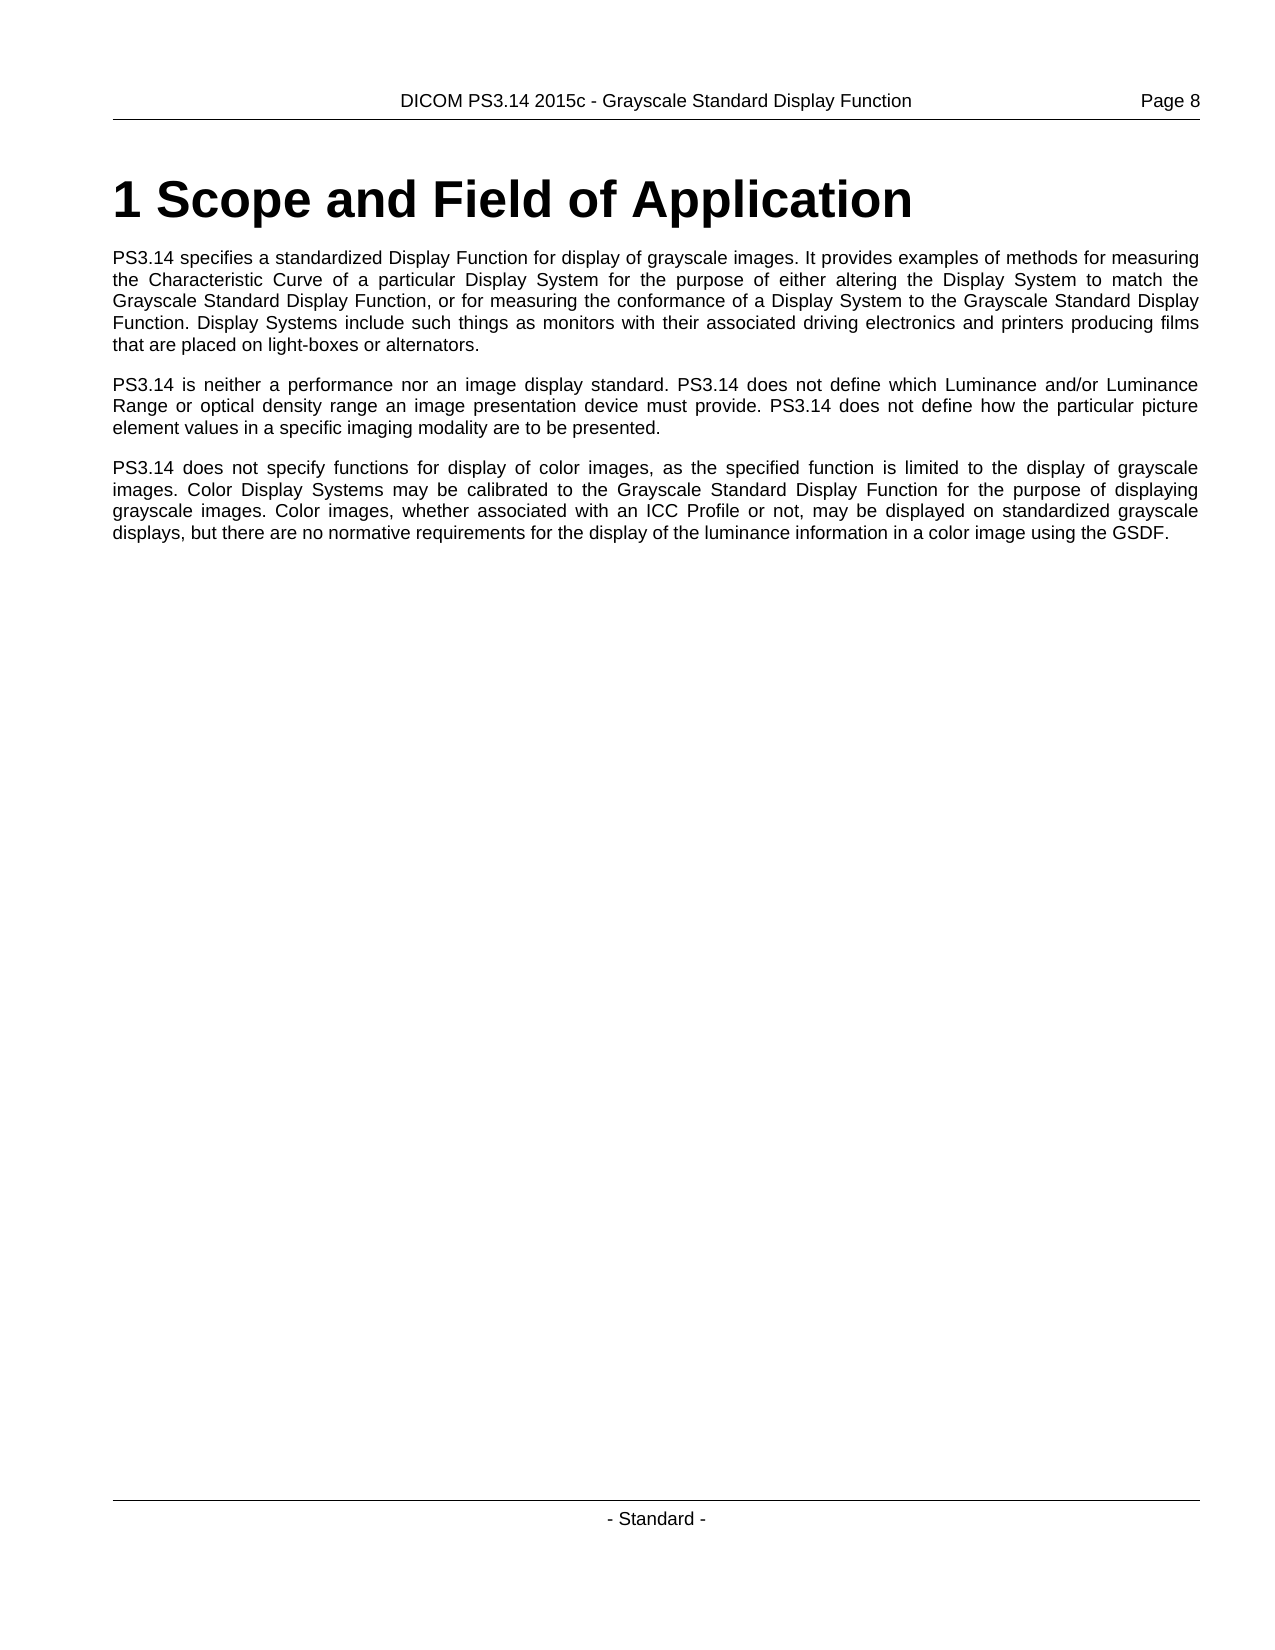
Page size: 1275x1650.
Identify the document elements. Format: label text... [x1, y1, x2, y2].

text PS3.14 does not specify functions for display of color images, as the specified function is limited to the display of grayscale images. Color Display Systems may be calibrated to the Grayscale Standard Display Function for the purpose of displaying grayscale images. Color images, whether associated with an ICC Profile or not, may be displayed on standardized grayscale displays, but there are no normative requirements for the display of the luminance information in a color image using the GSDF. [112, 457, 1200, 543]
text PS3.14 specifies a standardized Display Function for display of grayscale images. It provides examples of methods for measuring the Characteristic Curve of a particular Display System for the purpose of either altering the Display System to match the Grayscale Standard Display Function, or for measuring the conformance of a Display System to the Grayscale Standard Display Function. Display Systems include such things as monitors with their associated driving electronics and printers producing films that are placed on light-boxes or alternators. [112, 247, 1200, 355]
text 1 Scope and Field of Application [112, 169, 1200, 228]
text PS3.14 is neither a performance nor an image display standard. PS3.14 does not define which Luminance and/or Luminance Range or optical density range an image presentation device must provide. PS3.14 does not define how the particular picture element values in a specific imaging modality are to be presented. [112, 374, 1200, 438]
